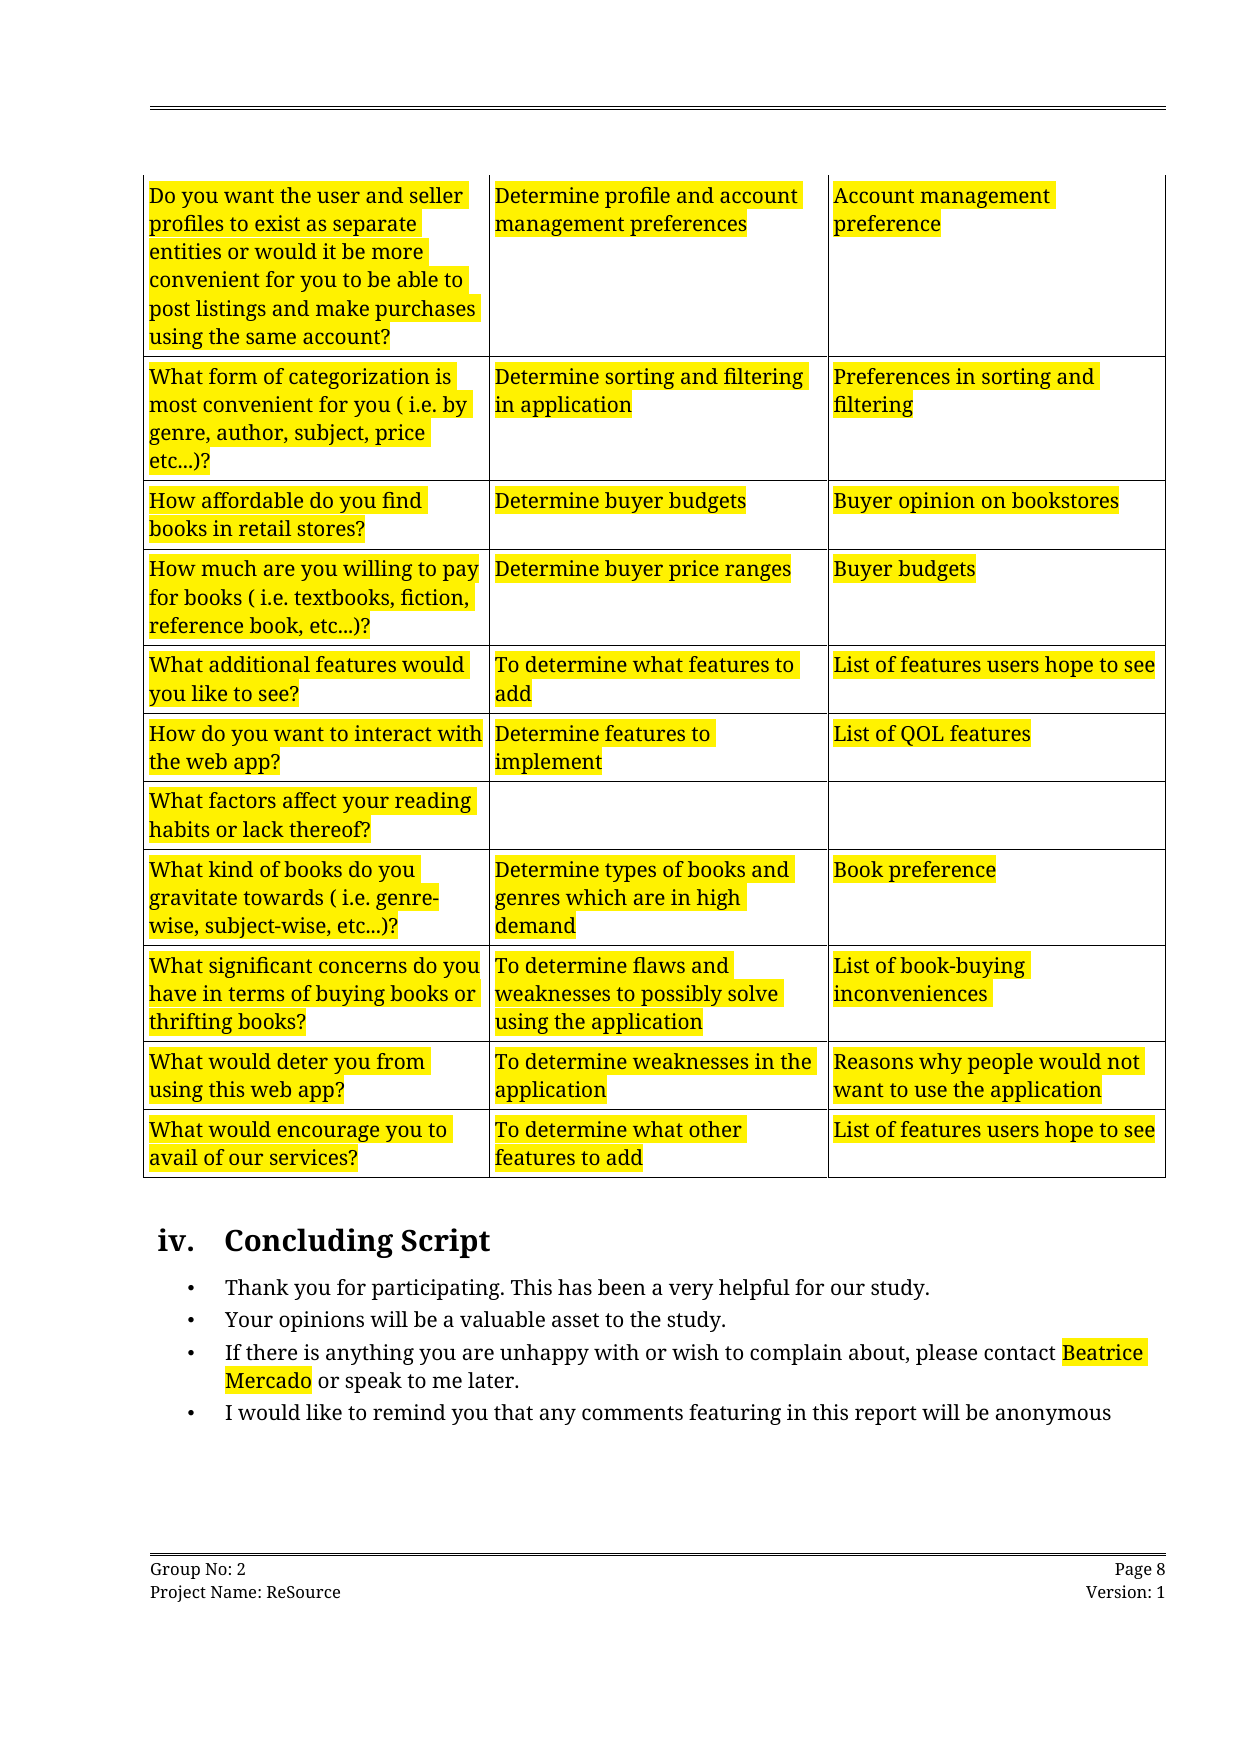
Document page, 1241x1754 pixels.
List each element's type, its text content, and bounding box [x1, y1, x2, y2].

table_cell What significant concerns do you have in terms of buying books or thrifting books? [144, 946, 489, 1041]
list If there is anything you are unhappy with or wish to complain about, please contact Beatrice Mercado or speak to me later. [187, 1338, 1166, 1394]
table_cell To determine what other features to add [490, 1110, 827, 1177]
table_cell To determine flaws and weaknesses to possibly solve using the application [490, 946, 827, 1041]
table_cell Buyer opinion on bookstores [829, 481, 1165, 549]
table_cell What would encourage you to avail of our services? [144, 1110, 489, 1177]
table_cell To determine what features to add [490, 646, 827, 713]
list Thank you for participating. This has been a very helpful for our study. [187, 1273, 1166, 1301]
list Your opinions will be a valuable asset to the study. [187, 1305, 1166, 1333]
table_cell What form of categorization is most convenient for you ( i.e. by genre, author, subject, price etc...)? [144, 357, 489, 480]
table_cell How much are you willing to pay for books ( i.e. textbooks, fiction, reference book, etc...)? [144, 550, 489, 645]
table_cell Determine profile and account management preferences [490, 175, 827, 356]
table_cell How affordable do you find books in retail stores? [144, 481, 489, 549]
table_cell Determine buyer price ranges [490, 550, 827, 645]
table_cell List of features users hope to see [829, 646, 1165, 713]
subtitle Concluding Script [150, 1220, 1166, 1260]
table_cell Account management preference [829, 175, 1165, 356]
table_cell Determine features to implement [490, 714, 827, 781]
table_cell Do you want the user and seller profiles to exist as separate entities or would it be more convenient for you to be able to post listings and make purchases using the same account? [144, 175, 489, 356]
table_cell [490, 782, 827, 849]
list I would like to remind you that any comments featuring in this report will be anonymous [187, 1398, 1166, 1426]
table_cell To determine weaknesses in the application [490, 1042, 827, 1109]
table_cell List of features users hope to see [829, 1110, 1165, 1177]
table_cell Book preference [829, 850, 1165, 945]
table_cell Reasons why people would not want to use the application [829, 1042, 1165, 1109]
table_cell Determine buyer budgets [490, 481, 827, 549]
table_cell What kind of books do you gravitate towards ( i.e. genre-wise, subject-wise, etc...)? [144, 850, 489, 945]
table_cell Preferences in sorting and filtering [829, 357, 1165, 480]
table_cell Determine types of books and genres which are in high demand [490, 850, 827, 945]
table_cell How do you want to interact with the web app? [144, 714, 489, 781]
table_cell What factors affect your reading habits or lack thereof? [144, 782, 489, 849]
table_cell Determine sorting and filtering in application [490, 357, 827, 480]
table_cell List of QOL features [829, 714, 1165, 781]
table_cell What additional features would you like to see? [144, 646, 489, 713]
table_cell List of book-buying inconveniences [829, 946, 1165, 1041]
table_cell [829, 782, 1165, 849]
table_cell What would deter you from using this web app? [144, 1042, 489, 1109]
table_cell Buyer budgets [829, 550, 1165, 645]
